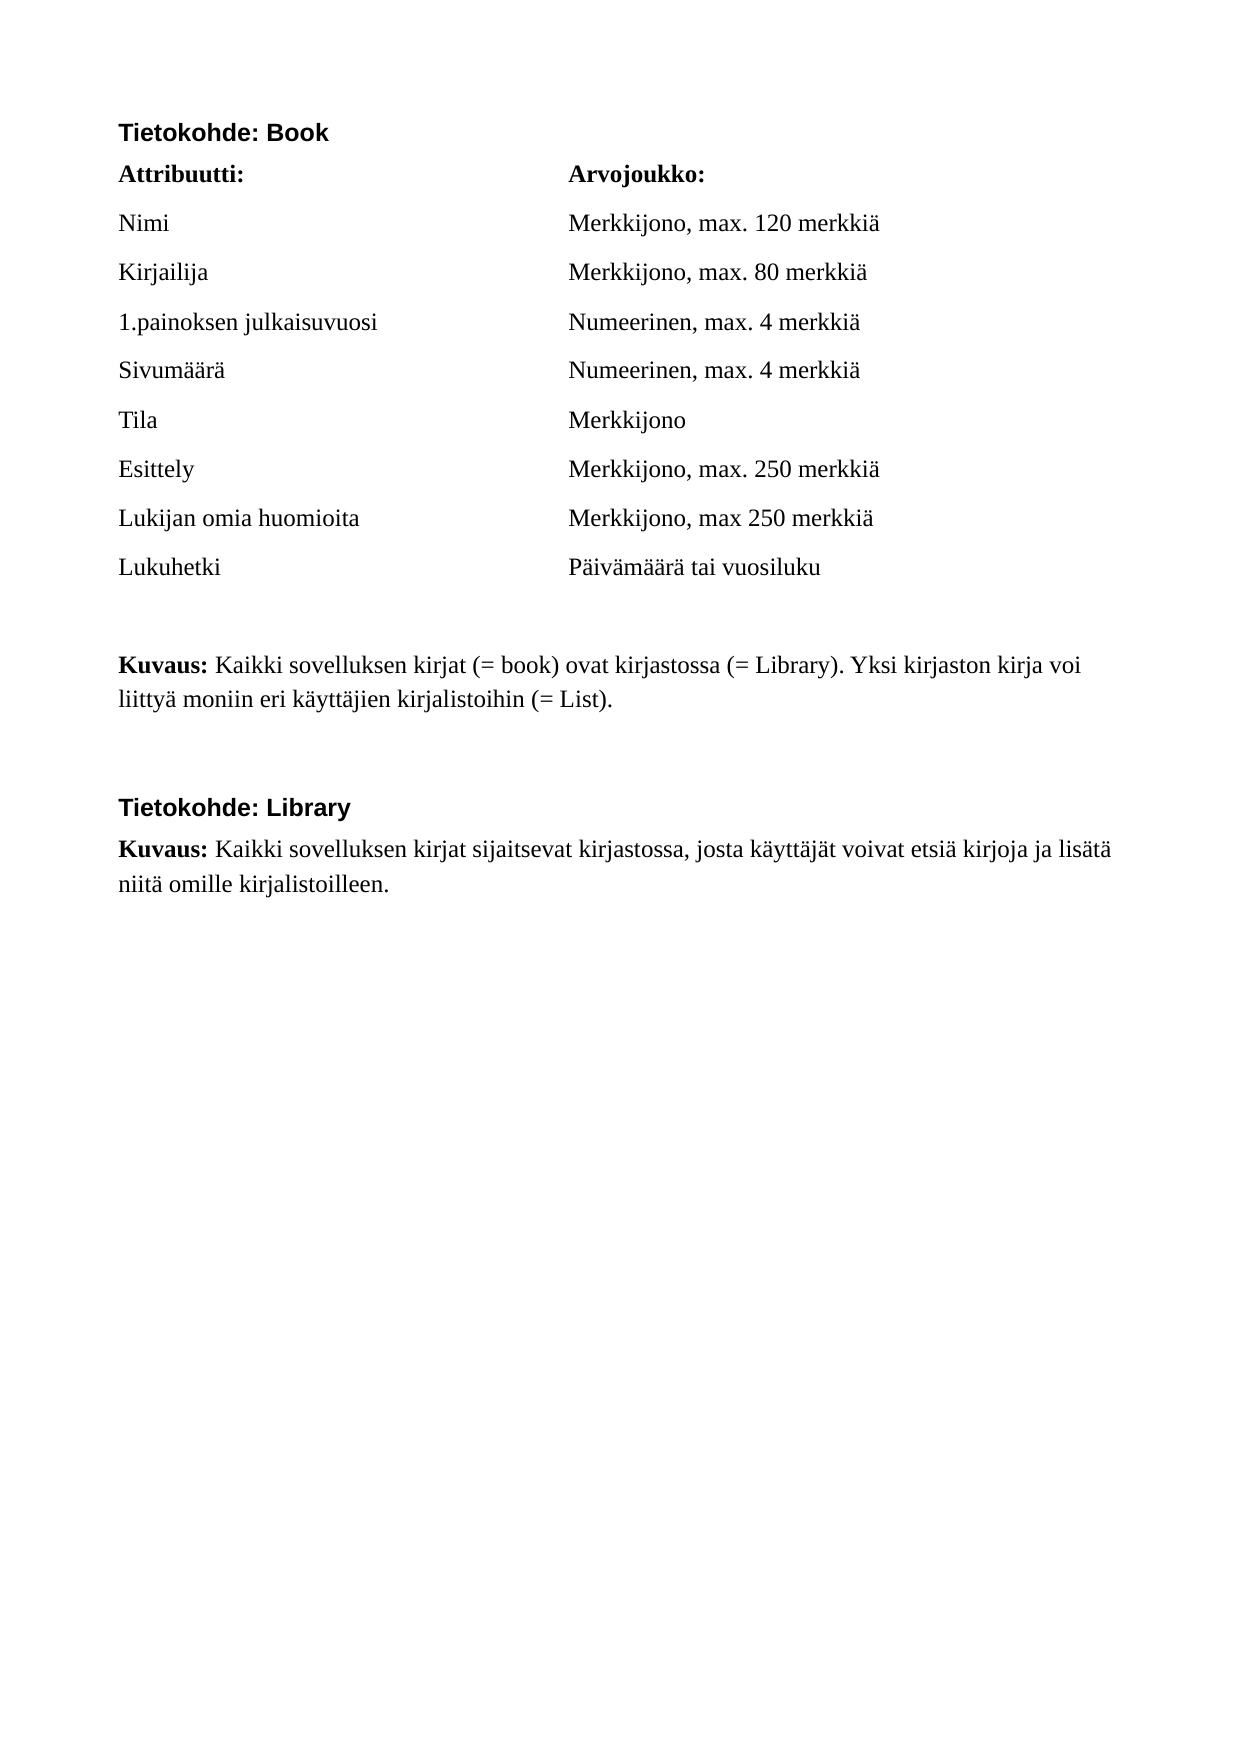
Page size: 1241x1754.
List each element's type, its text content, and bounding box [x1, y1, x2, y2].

text Kirjailija Merkkijono, max. 80 merkkiä [118, 257, 1122, 286]
text Sivumäärä Numeerinen, max. 4 merkkiä [118, 356, 1122, 384]
text Kuvaus: Kaikki sovelluksen kirjat sijaitsevat kirjastossa, josta käyttäjät voivat etsiä kirjoja ja lisätä niitä omille kirjalistoilleen. [118, 834, 1122, 897]
text Tila Merkkijono [118, 405, 1122, 433]
text Lukijan omia huomioita Merkkijono, max 250 merkkiä [118, 503, 1122, 532]
text Kuvaus: Kaikki sovelluksen kirjat (= book) ovat kirjastossa (= Library). Yksi kirjaston kirja voi liittyä moniin eri käyttäjien kirjalistoihin (= List). [118, 650, 1122, 713]
text 1.painoksen julkaisuvuosi Numeerinen, max. 4 merkkiä [118, 307, 1122, 335]
subtitle Tietokohde: Library [118, 793, 1122, 822]
text Lukuhetki Päivämäärä tai vuosiluku [118, 552, 1122, 581]
text Esittely Merkkijono, max. 250 merkkiä [118, 454, 1122, 482]
subtitle Tietokohde: Book [118, 118, 1122, 147]
text Attribuutti: Arvojoukko: [118, 159, 1122, 188]
text Nimi Merkkijono, max. 120 merkkiä [118, 208, 1122, 237]
